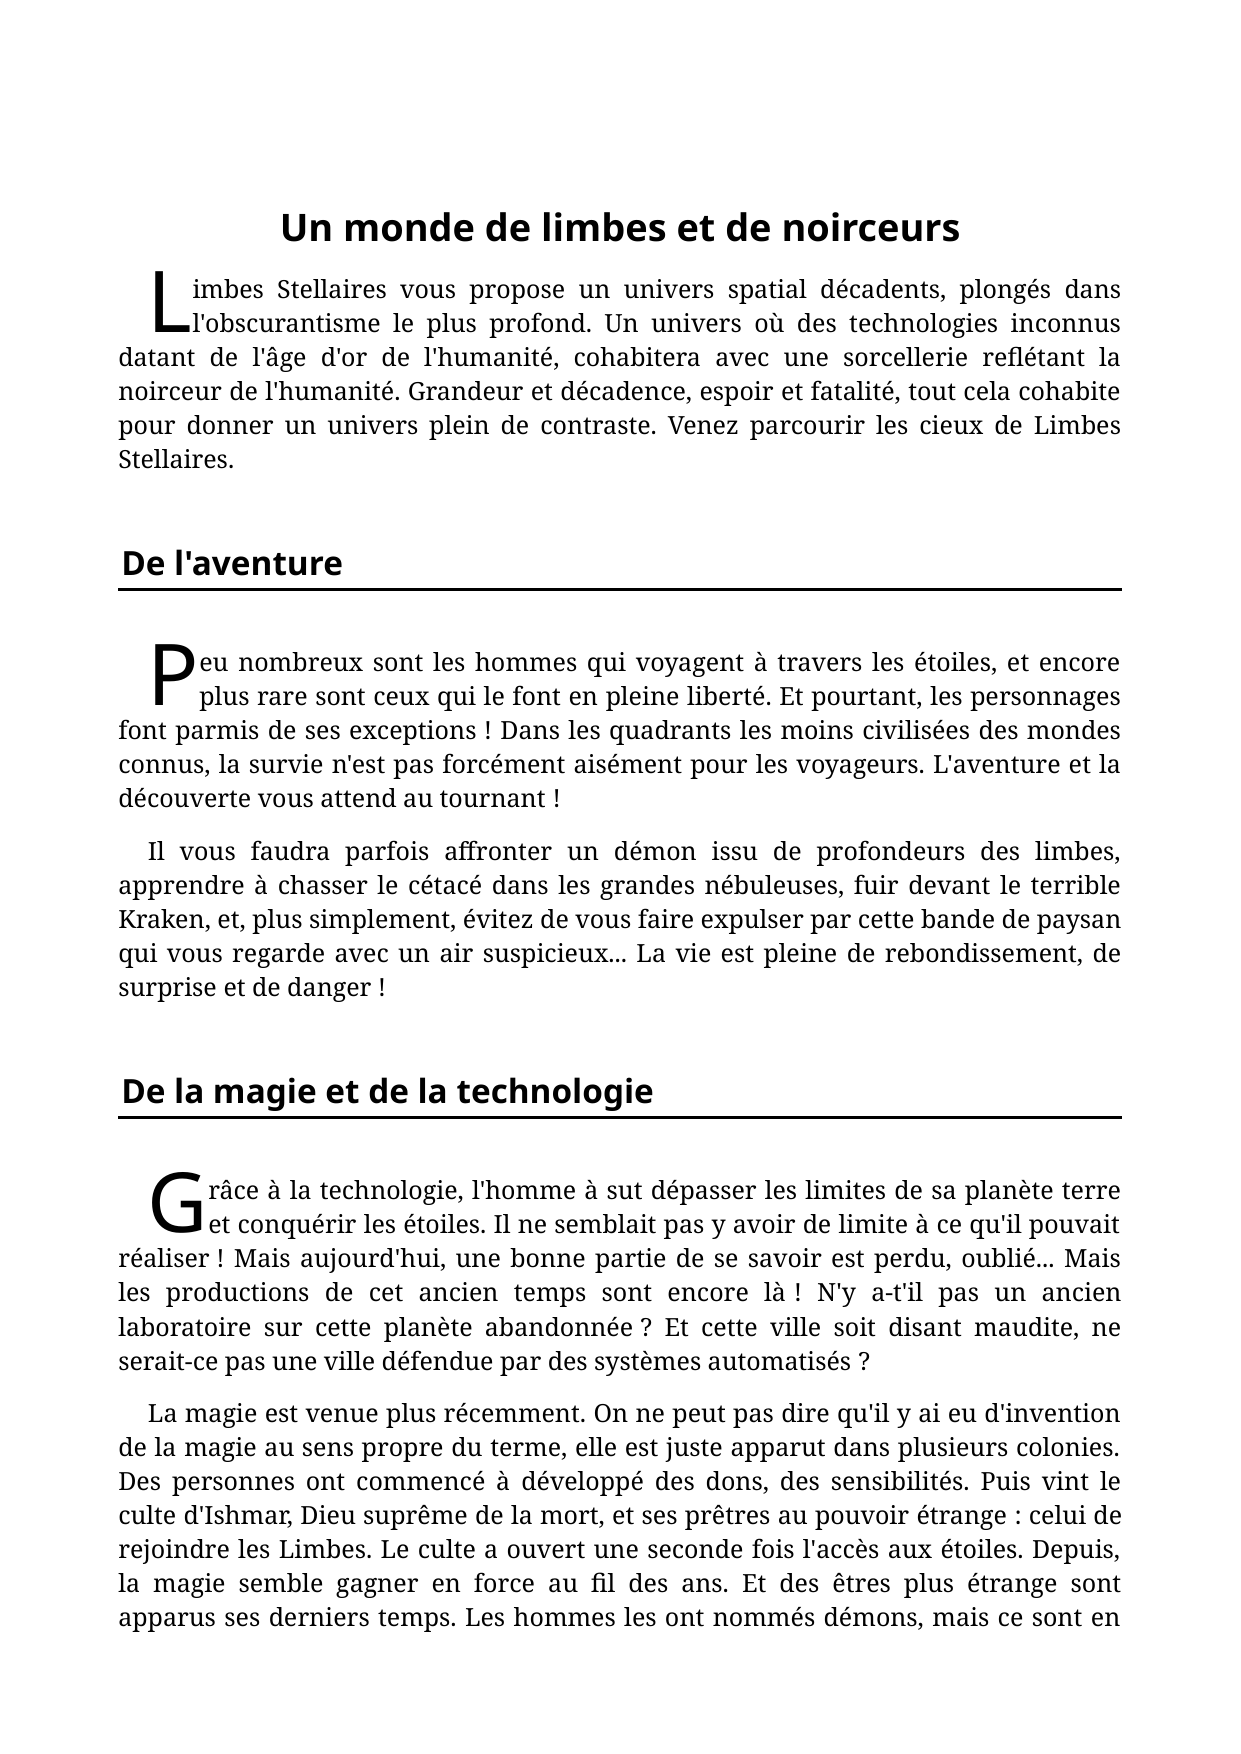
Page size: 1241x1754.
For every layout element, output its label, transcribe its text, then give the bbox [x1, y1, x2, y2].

subtitle De l'aventure [118, 537, 1122, 588]
text Limbes Stellaires vous propose un univers spatial décadents, plongés dans l'obscurantisme le plus profond. Un univers où des technologies inconnus datant de l'âge d'or de l'humanité, cohabitera avec une sorcellerie reflétant la noirceur de l'humanité. Grandeur et décadence, espoir et fatalité, tout cela cohabite pour donner un univers plein de contraste. Venez parcourir les cieux de Limbes Stellaires. [118, 271, 1122, 476]
subtitle Un monde de limbes et de noirceurs [118, 201, 1122, 253]
text Il vous faudra parfois affronter un démon issu de profondeurs des limbes, apprendre à chasser le cétacé dans les grandes nébuleuses, fuir devant le terrible Kraken, et, plus simplement, évitez de vous faire expulser par cette bande de paysan qui vous regarde avec un air suspicieux... La vie est pleine de rebondissement, de surprise et de danger ! [118, 833, 1122, 1004]
text Grâce à la technologie, l'homme à sut dépasser les limites de sa planète terre et conquérir les étoiles. Il ne semblait pas y avoir de limite à ce qu'il pouvait réaliser ! Mais aujourd'hui, une bonne partie de se savoir est perdu, oublié... Mais les productions de cet ancien temps sont encore là ! N'y a-t'il pas un ancien laboratoire sur cette planète abandonnée ? Et cette ville soit disant maudite, ne serait-ce pas une ville défendue par des systèmes automatisés ? [118, 1173, 1122, 1377]
subtitle De la magie et de la technologie [118, 1065, 1122, 1116]
text La magie est venue plus récemment. On ne peut pas dire qu'il y ai eu d'invention de la magie au sens propre du terme, elle est juste apparut dans plusieurs colonies. Des personnes ont commencé à développé des dons, des sensibilités. Puis vint le culte d'Ishmar, Dieu suprême de la mort, et ses prêtres au pouvoir étrange : celui de rejoindre les Limbes. Le culte a ouvert une seconde fois l'accès aux étoiles. Depuis, la magie semble gagner en force au fil des ans. Et des êtres plus étrange sont apparus ses derniers temps. Les hommes les ont nommés démons, mais ce sont en [118, 1396, 1122, 1634]
text Peu nombreux sont les hommes qui voyagent à travers les étoiles, et encore plus rare sont ceux qui le font en pleine liberté. Et pourtant, les personnages font parmis de ses exceptions ! Dans les quadrants les moins civilisées des mondes connus, la survie n'est pas forcément aisément pour les voyageurs. L'aventure et la découverte vous attend au tournant ! [118, 645, 1122, 815]
